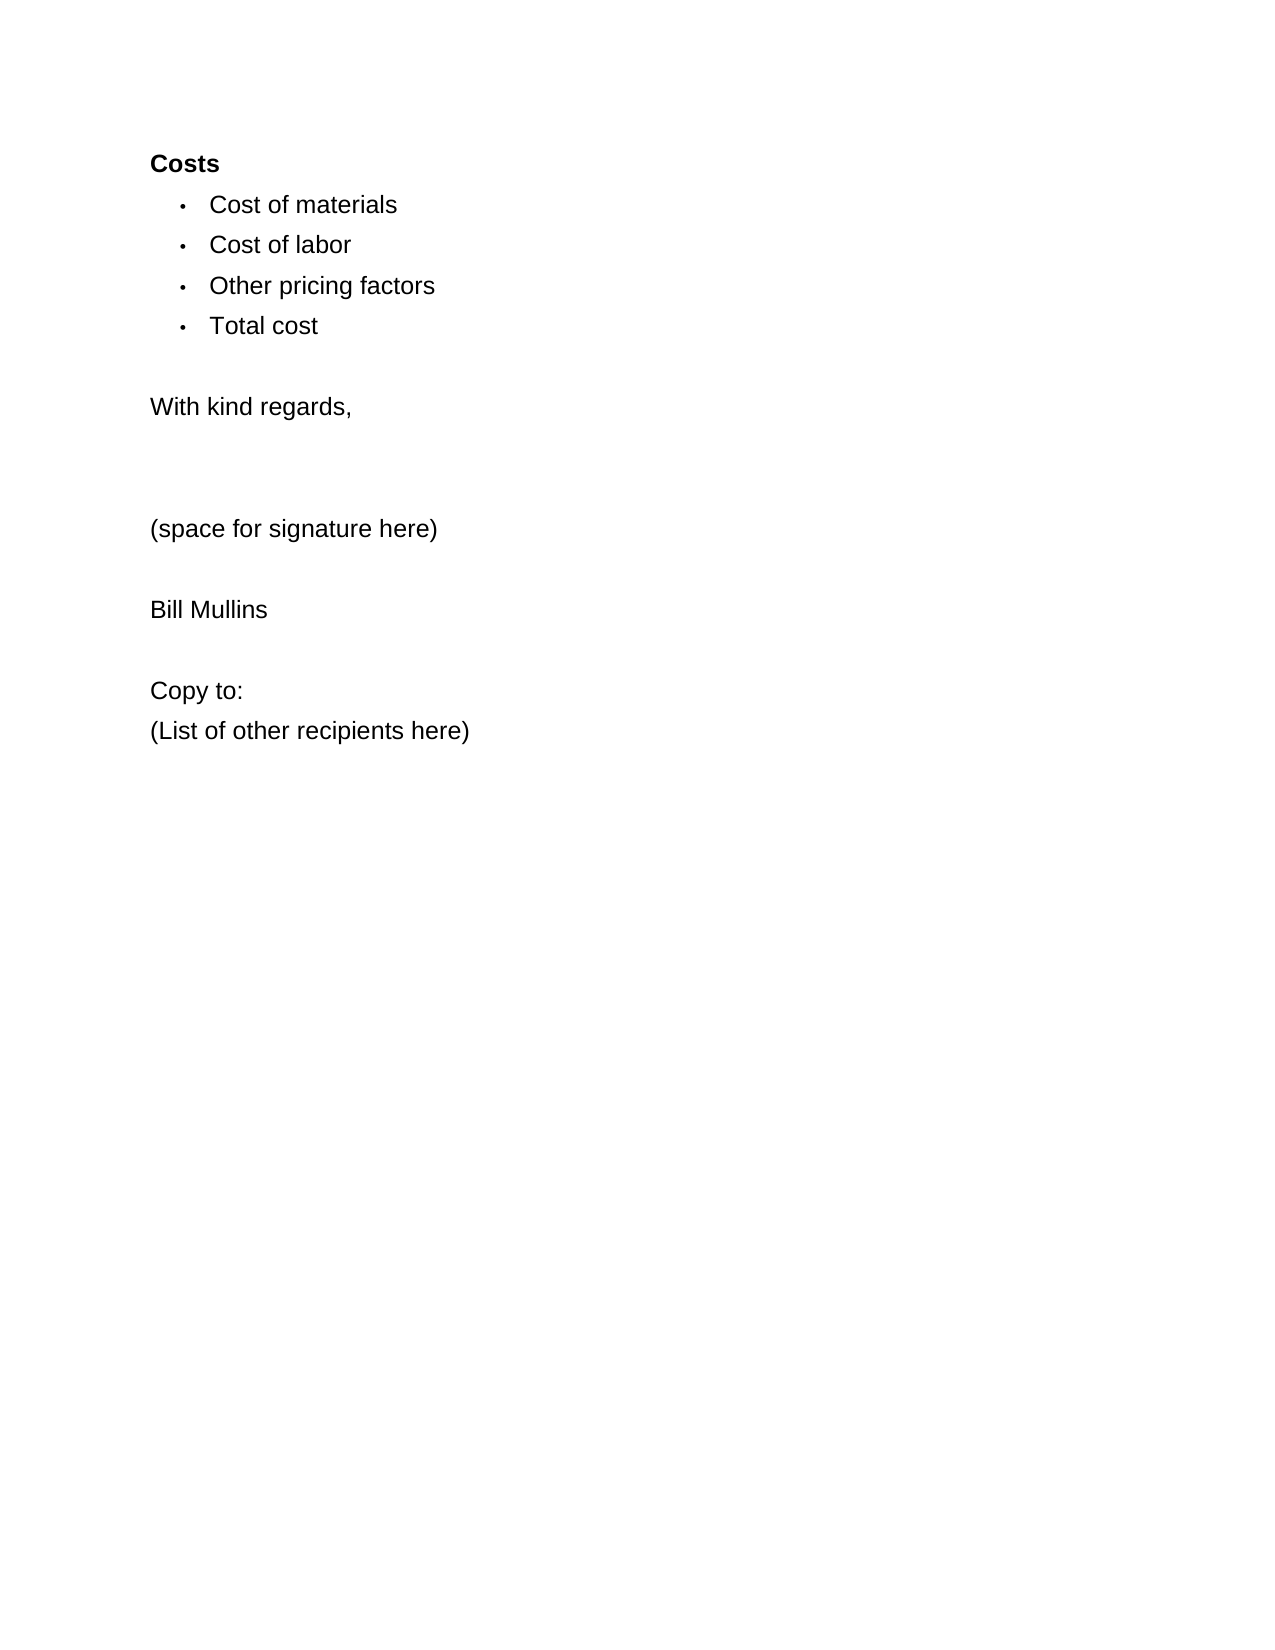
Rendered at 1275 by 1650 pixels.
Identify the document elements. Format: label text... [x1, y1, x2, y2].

text Costs [150, 150, 1125, 178]
text Copy to: [150, 677, 1125, 705]
list Cost of materials [179, 191, 1125, 218]
list Other pricing factors [179, 272, 1125, 299]
text With kind regards, [150, 393, 1125, 421]
text (space for signature here) [150, 515, 1125, 543]
text (List of other recipients here) [150, 717, 1125, 745]
list Total cost [179, 312, 1125, 340]
text Bill Mullins [150, 596, 1125, 624]
list Cost of labor [179, 231, 1125, 259]
